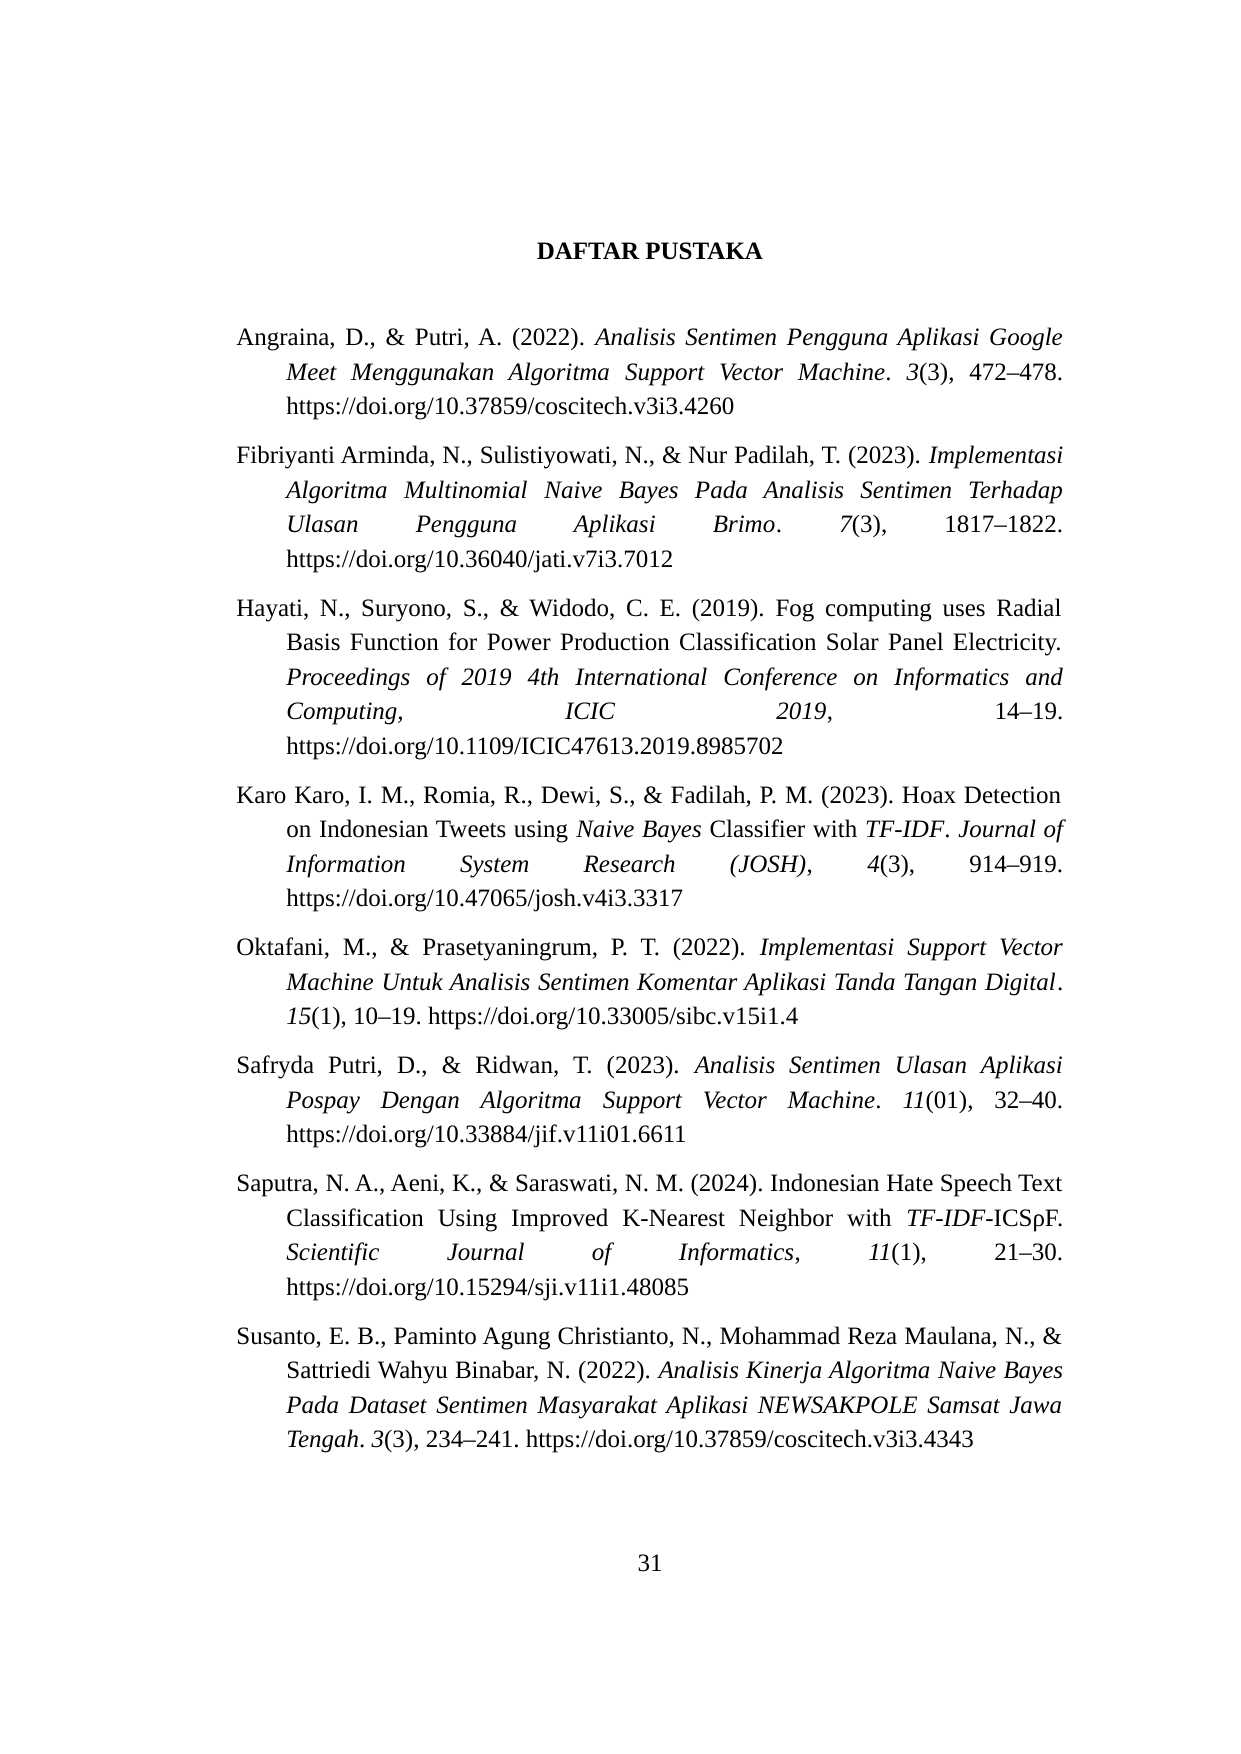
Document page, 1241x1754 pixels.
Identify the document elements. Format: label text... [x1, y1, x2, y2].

text Angraina, D., & Putri, A. (2022). Analisis Sentimen Pengguna Aplikasi Google Meet Menggunakan Algoritma Support Vector Machine. 3(3), 472–478. https://doi.org/10.37859/coscitech.v3i3.4260 [236, 322, 1063, 420]
text Fibriyanti Arminda, N., Sulistiyowati, N., & Nur Padilah, T. (2023). Implementasi Algoritma Multinomial Naive Bayes Pada Analisis Sentimen Terhadap Ulasan Pengguna Aplikasi Brimo. 7(3), 1817–1822. https://doi.org/10.36040/jati.v7i3.7012 [236, 441, 1063, 573]
text Oktafani, M., & Prasetyaningrum, P. T. (2022). Implementasi Support Vector Machine Untuk Analisis Sentimen Komentar Aplikasi Tanda Tangan Digital. 15(1), 10–19. https://doi.org/10.33005/sibc.v15i1.4 [236, 932, 1063, 1030]
text Susanto, E. B., Paminto Agung Christianto, N., Mohammad Reza Maulana, N., & Sattriedi Wahyu Binabar, N. (2022). Analisis Kinerja Algoritma Naive Bayes Pada Dataset Sentimen Masyarakat Aplikasi NEWSAKPOLE Samsat Jawa Tengah. 3(3), 234–241. https://doi.org/10.37859/coscitech.v3i3.4343 [236, 1321, 1063, 1453]
text Hayati, N., Suryono, S., & Widodo, C. E. (2019). Fog computing uses Radial Basis Function for Power Production Classification Solar Panel Electricity. Proceedings of 2019 4th International Conference on Informatics and Computing, ICIC 2019, 14–19. https://doi.org/10.1109/ICIC47613.2019.8985702 [236, 593, 1063, 760]
text Karo Karo, I. M., Romia, R., Dewi, S., & Fadilah, P. M. (2023). Hoax Detection on Indonesian Tweets using Naive Bayes Classifier with TF-IDF. Journal of Information System Research (JOSH), 4(3), 914–919. https://doi.org/10.47065/josh.v4i3.3317 [236, 780, 1063, 912]
text DAFTAR PUSTAKA [236, 236, 1063, 265]
text Saputra, N. A., Aeni, K., & Saraswati, N. M. (2024). Indonesian Hate Speech Text Classification Using Improved K-Nearest Neighbor with TF-IDF-ICSρF. Scientific Journal of Informatics, 11(1), 21–30. https://doi.org/10.15294/sji.v11i1.48085 [236, 1168, 1063, 1301]
text Safryda Putri, D., & Ridwan, T. (2023). Analisis Sentimen Ulasan Aplikasi Pospay Dengan Algoritma Support Vector Machine. 11(01), 32–40. https://doi.org/10.33884/jif.v11i01.6611 [236, 1051, 1063, 1148]
